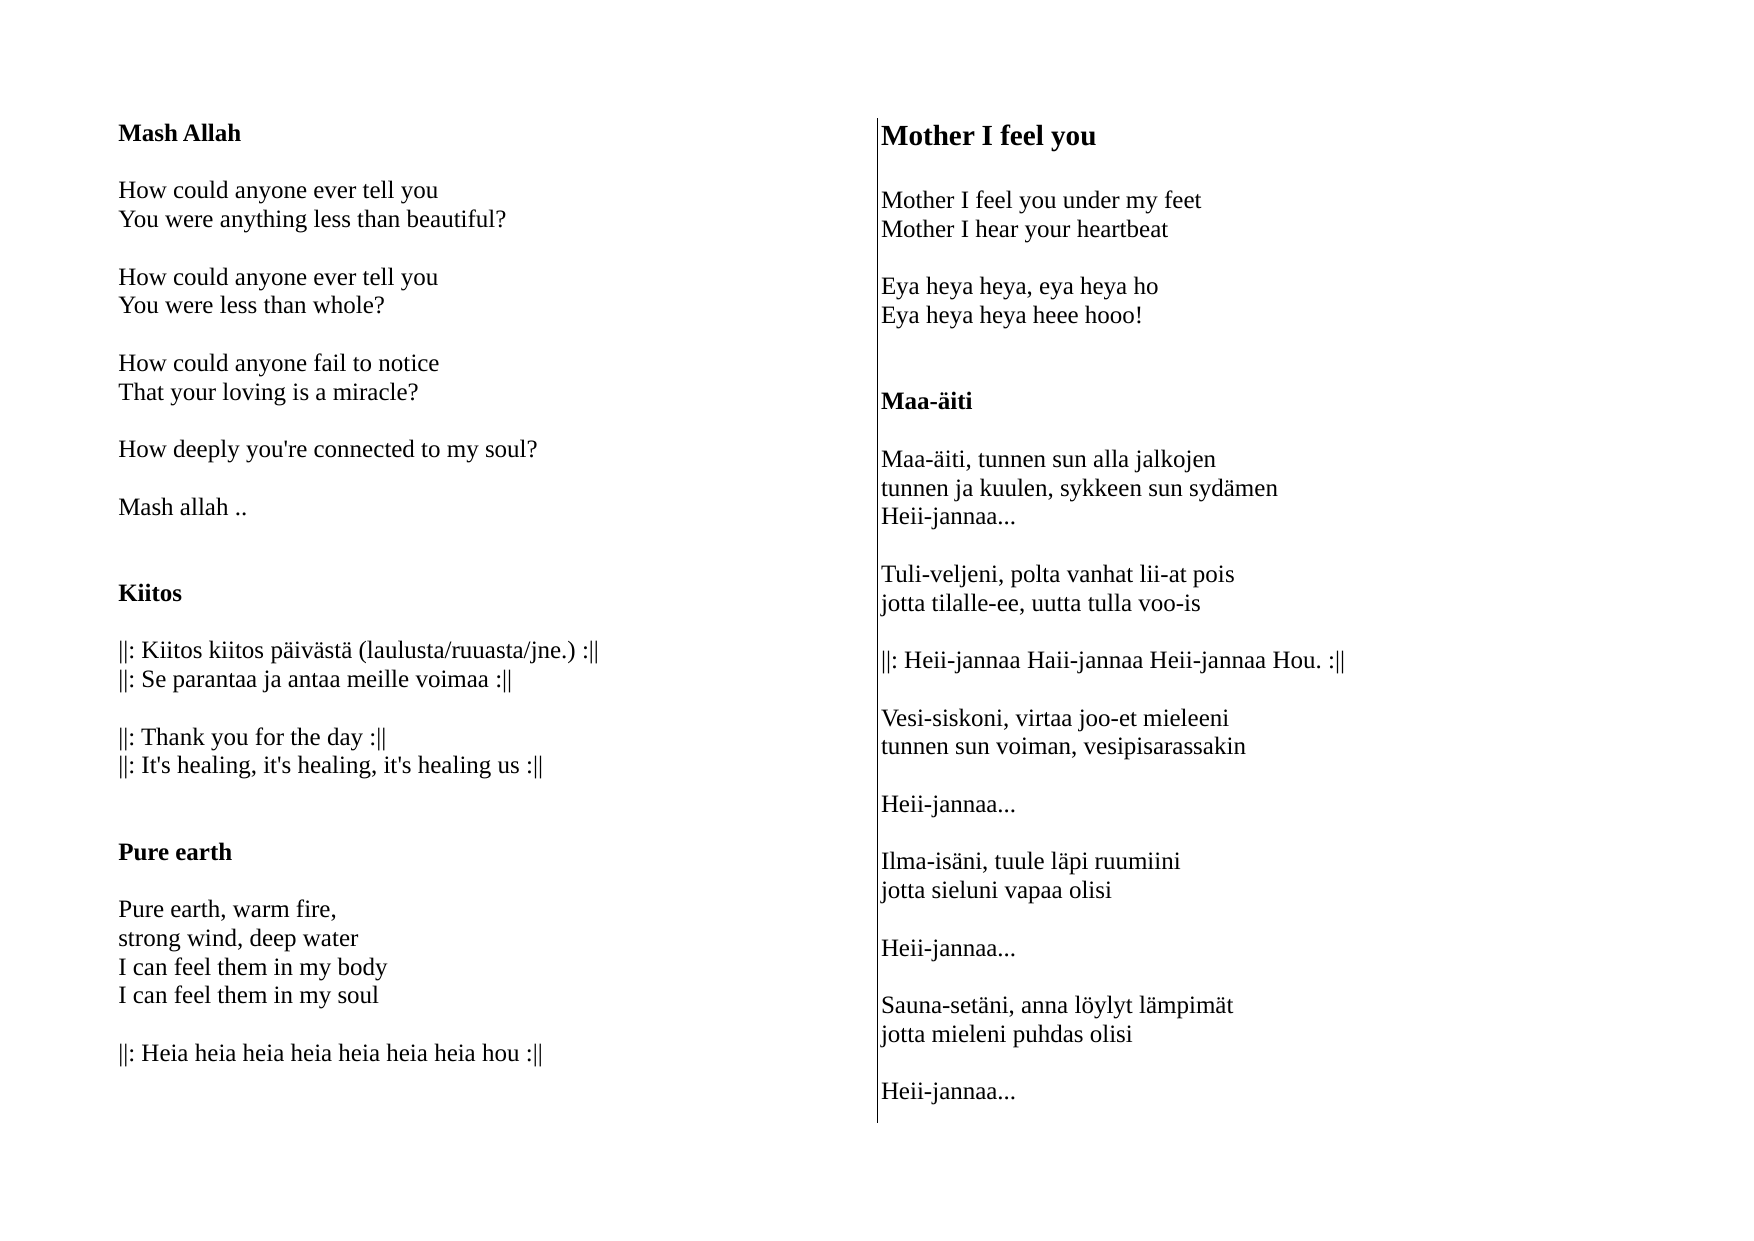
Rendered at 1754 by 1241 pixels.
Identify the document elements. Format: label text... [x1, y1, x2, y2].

text How deeply you're connected to my soul? [118, 434, 873, 463]
text jotta mieleni puhdas olisi [881, 1019, 1636, 1048]
text Eya heya heya heee hooo! [881, 300, 1636, 329]
text Heii-jannaa... [881, 789, 1636, 818]
text You were less than whole? [118, 291, 873, 319]
text ||: Se parantaa ja antaa meille voimaa :|| [118, 664, 873, 693]
text Heii-jannaa... [881, 1076, 1636, 1105]
text I can feel them in my body [118, 952, 873, 981]
text tunnen sun voiman, vesipisarassakin [881, 731, 1636, 760]
text ||: Thank you for the day :|| [118, 722, 873, 751]
text Maa-äiti, tunnen sun alla jalkojen [881, 444, 1636, 473]
text Pure earth [118, 837, 873, 866]
text How could anyone ever tell you [118, 262, 873, 291]
text ||: Heii-jannaa Haii-jannaa Heii-jannaa Hou. :|| [881, 645, 1636, 674]
text Mash Allah [118, 118, 873, 147]
text How could anyone fail to notice [118, 348, 873, 377]
text Mother I hear your heartbeat [881, 214, 1636, 243]
text strong wind, deep water [118, 923, 873, 952]
text jotta sieluni vapaa olisi [881, 875, 1636, 904]
text jotta tilalle-ee, uutta tulla voo-is [881, 588, 1636, 616]
text ||: It's healing, it's healing, it's healing us :|| [118, 751, 873, 779]
text You were anything less than beautiful? [118, 204, 873, 233]
text Heii-jannaa... [881, 501, 1636, 530]
text How could anyone ever tell you [118, 176, 873, 204]
text Heii-jannaa... [881, 933, 1636, 961]
text ||: Kiitos kiitos päivästä (laulusta/ruuasta/jne.) :|| [118, 636, 873, 664]
text Mother I feel you under my feet [881, 185, 1636, 214]
text I can feel them in my soul [118, 981, 873, 1009]
text That your loving is a miracle? [118, 377, 873, 406]
text Pure earth, warm fire, [118, 894, 873, 923]
text Vesi-siskoni, virtaa joo-et mieleeni [881, 703, 1636, 731]
text ||: Heia heia heia heia heia heia heia hou :|| [118, 1038, 873, 1067]
text Maa-äiti [881, 386, 1636, 415]
text Mother I feel you [881, 118, 1636, 152]
text Sauna-setäni, anna löylyt lämpimät [881, 990, 1636, 1019]
text Eya heya heya, eya heya ho [881, 271, 1636, 300]
text Kiitos [118, 578, 873, 607]
text Tuli-veljeni, polta vanhat lii-at pois [881, 559, 1636, 588]
text Ilma-isäni, tuule läpi ruumiini [881, 846, 1636, 875]
text tunnen ja kuulen, sykkeen sun sydämen [881, 473, 1636, 501]
text Mash allah .. [118, 492, 873, 521]
